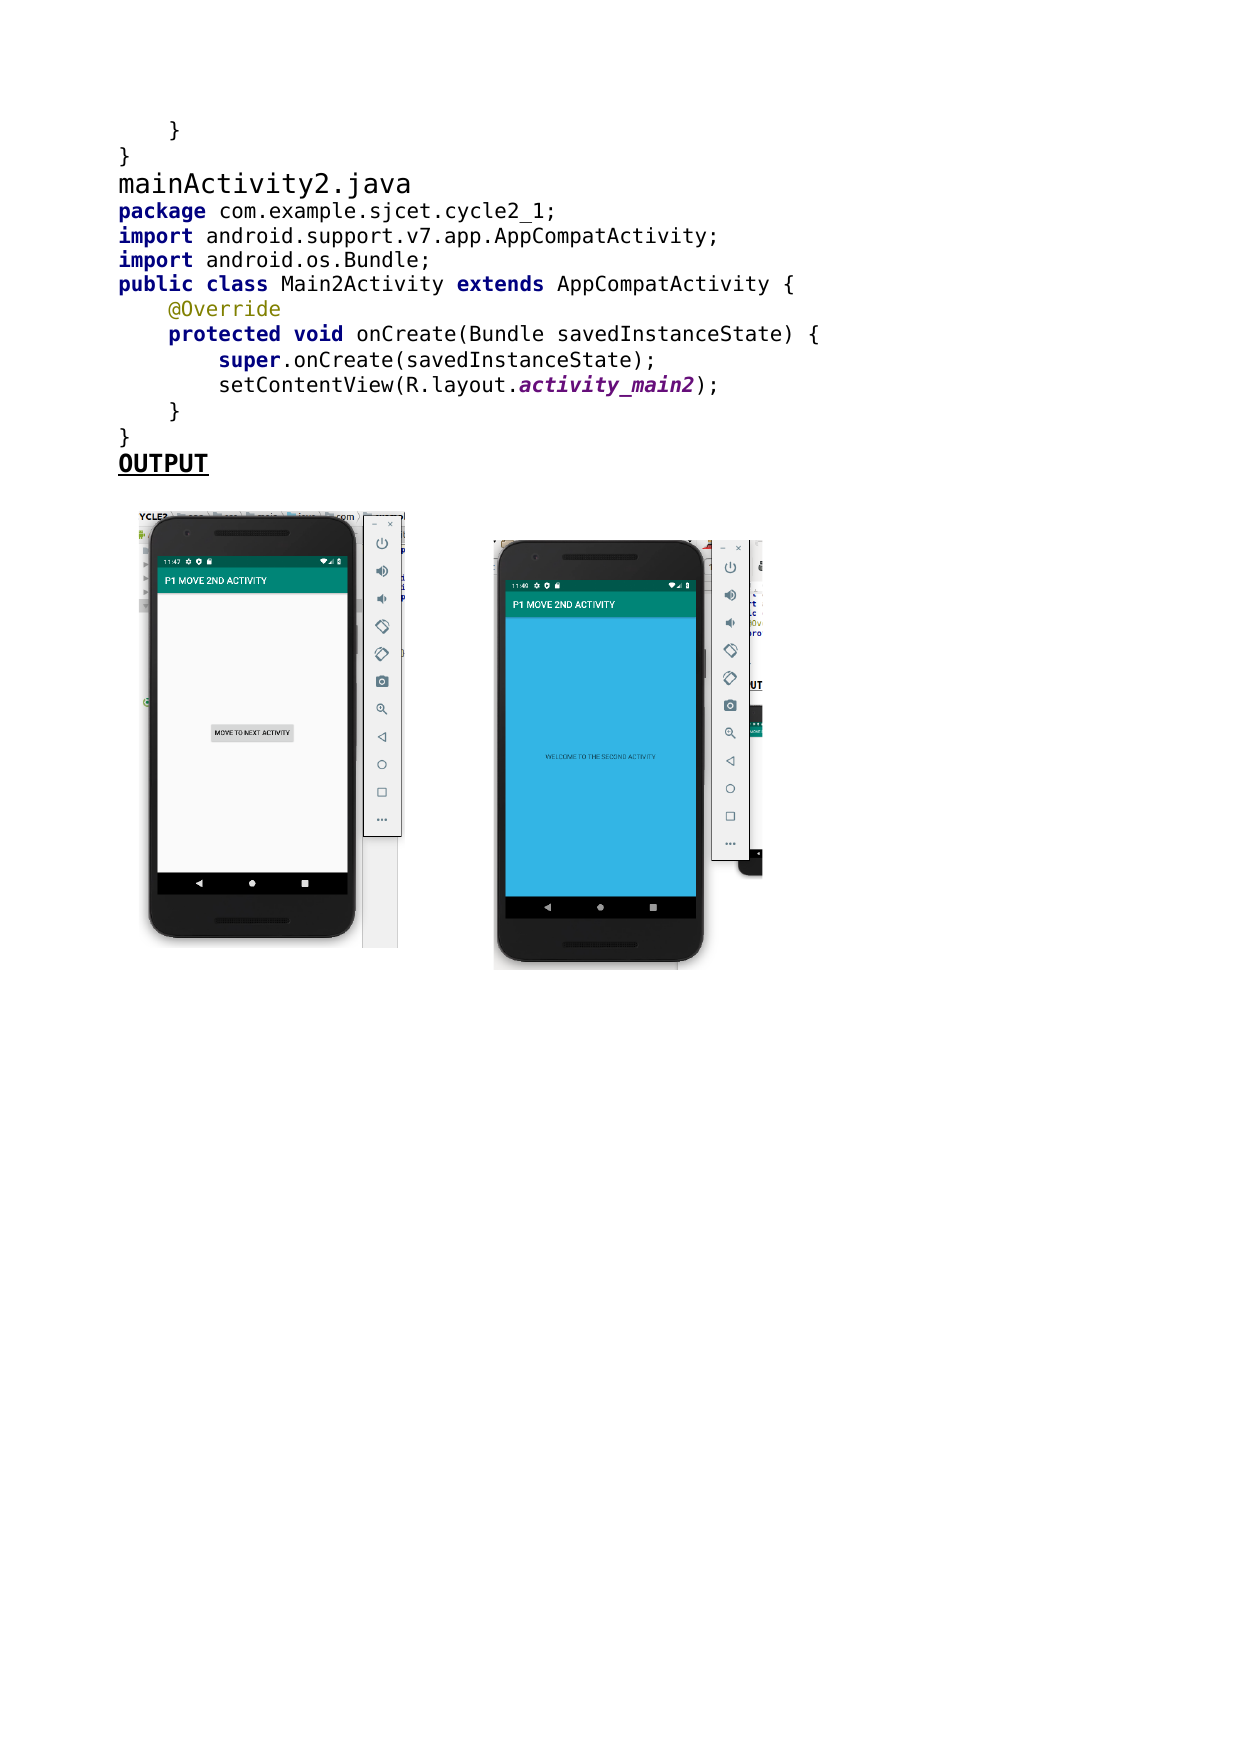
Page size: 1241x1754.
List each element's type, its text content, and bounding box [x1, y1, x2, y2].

picture [138, 511, 181, 948]
text super.onCreate(savedInstanceState); [118, 348, 1122, 373]
text } [118, 118, 1122, 144]
picture [493, 540, 541, 970]
text package com.example.sjcet.cycle2_1; [118, 199, 1122, 224]
text public class Main2Activity extends AppCompatActivity { [118, 272, 1122, 297]
text setContentView(R.layout.activity_main2); [118, 373, 1122, 399]
text mainActivity2.java [118, 168, 1122, 199]
text } [118, 399, 1122, 425]
text } [118, 425, 1122, 449]
text OUTPUT [118, 449, 1122, 478]
text protected void onCreate(Bundle savedInstanceState) { [118, 322, 1122, 348]
text } [118, 144, 1122, 168]
text import android.os.Bundle; [118, 248, 1122, 272]
text import android.support.v7.app.AppCompatActivity; [118, 224, 1122, 248]
text @Override [118, 297, 1122, 322]
